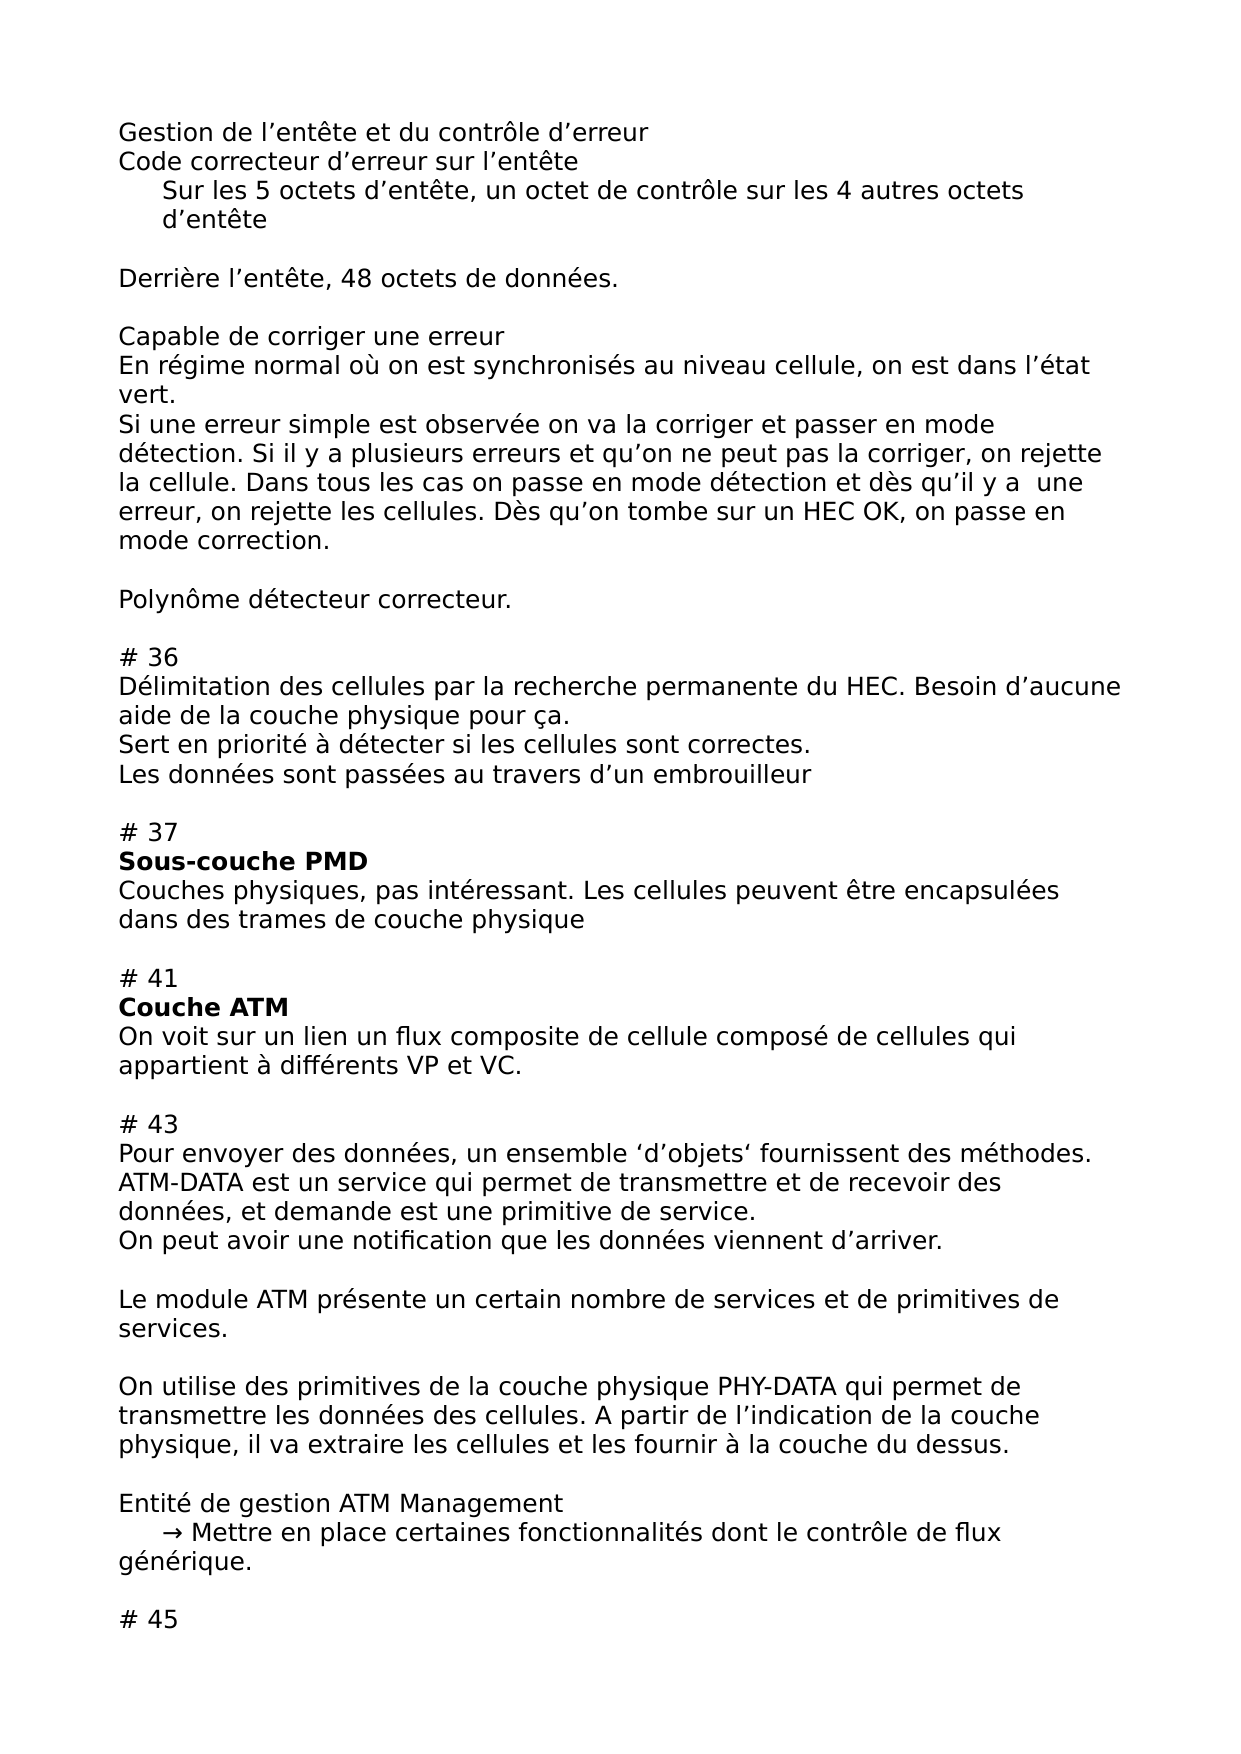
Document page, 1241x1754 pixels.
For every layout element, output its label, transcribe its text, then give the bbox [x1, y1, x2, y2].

text Capable de corriger une erreur [118, 322, 1122, 351]
text Entité de gestion ATM Management [118, 1489, 1122, 1518]
text Derrière l’entête, 48 octets de données. [118, 264, 1122, 293]
text On peut avoir une notification que les données viennent d’arriver. [118, 1226, 1122, 1256]
text Sous-couche PMD [118, 847, 1122, 876]
text # 41 [118, 964, 1122, 993]
text → Mettre en place certaines fonctionnalités dont le contrôle de flux générique. [118, 1518, 1122, 1576]
text ATM-DATA est un service qui permet de transmettre et de recevoir des données, et demande est une primitive de service. [118, 1168, 1122, 1226]
text En régime normal où on est synchronisés au niveau cellule, on est dans l’état vert. [118, 351, 1122, 410]
text On voit sur un lien un flux composite de cellule composé de cellules qui appartient à différents VP et VC. [118, 1022, 1122, 1081]
text # 43 [118, 1110, 1122, 1139]
text Code correcteur d’erreur sur l’entête [118, 147, 1122, 176]
text Couches physiques, pas intéressant. Les cellules peuvent être encapsulées dans des trames de couche physique [118, 876, 1122, 935]
text Les données sont passées au travers d’un embrouilleur [118, 760, 1122, 789]
text # 45 [118, 1606, 1122, 1635]
text Sur les 5 octets d’entête, un octet de contrôle sur les 4 autres octets d’entête [118, 176, 1122, 235]
text # 36 [118, 643, 1122, 672]
text Couche ATM [118, 993, 1122, 1022]
text On utilise des primitives de la couche physique PHY-DATA qui permet de transmettre les données des cellules. A partir de l’indication de la couche physique, il va extraire les cellules et les fournir à la couche du dessus. [118, 1372, 1122, 1460]
text Délimitation des cellules par la recherche permanente du HEC. Besoin d’aucune aide de la couche physique pour ça. [118, 672, 1122, 731]
text Polynôme détecteur correcteur. [118, 585, 1122, 614]
text Le module ATM présente un certain nombre de services et de primitives de services. [118, 1285, 1122, 1343]
text # 37 [118, 818, 1122, 847]
text Sert en priorité à détecter si les cellules sont correctes. [118, 731, 1122, 760]
text Gestion de l’entête et du contrôle d’erreur [118, 118, 1122, 147]
text Si une erreur simple est observée on va la corriger et passer en mode détection. Si il y a plusieurs erreurs et qu’on ne peut pas la corriger, on rejette la cellule. Dans tous les cas on passe en mode détection et dès qu’il y a une erreur, on rejette les cellules. Dès qu’on tombe sur un HEC OK, on passe en mode correction. [118, 410, 1122, 556]
text Pour envoyer des données, un ensemble ‘d’objets‘ fournissent des méthodes. [118, 1139, 1122, 1168]
